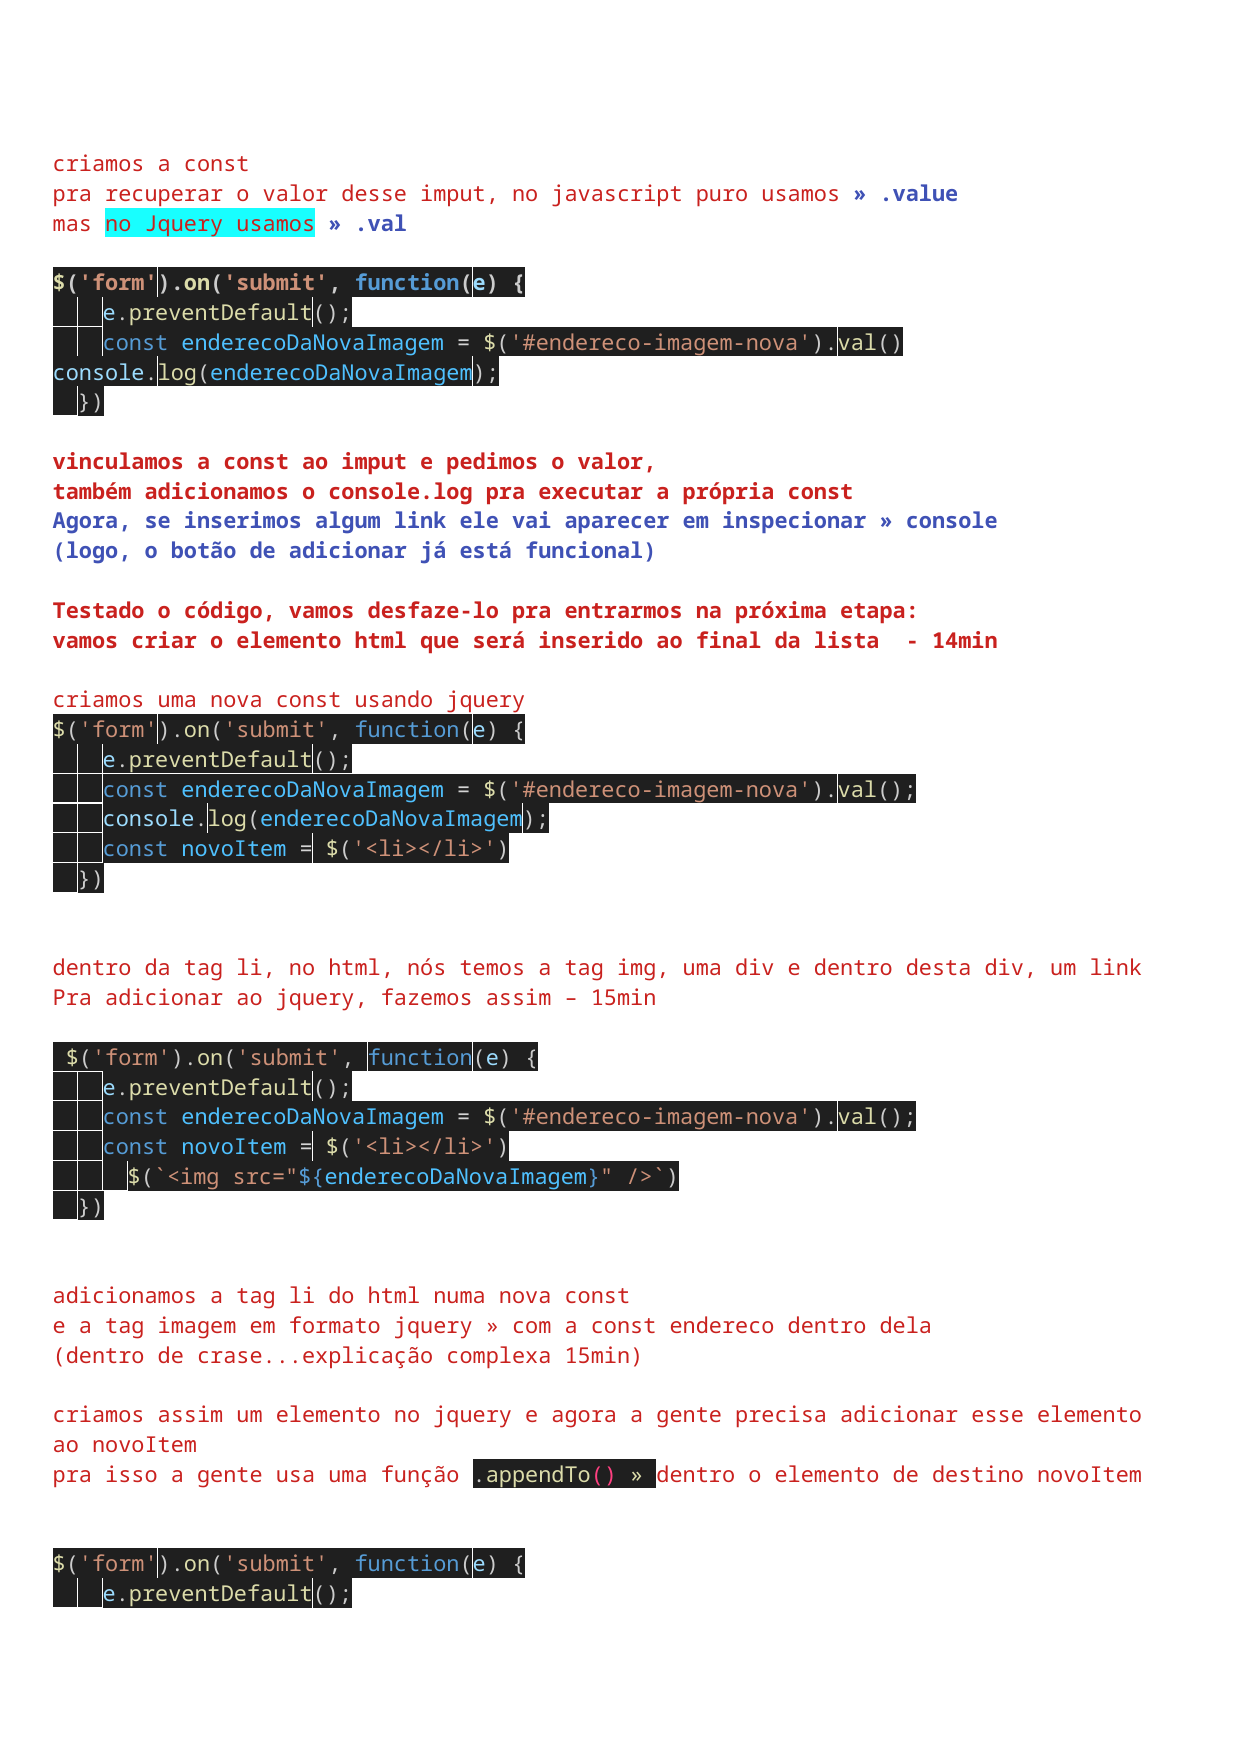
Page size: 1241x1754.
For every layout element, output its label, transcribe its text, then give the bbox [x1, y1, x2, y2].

text const enderecoDaNovaImagem = $('#endereco-imagem-nova').val(); [52, 773, 1192, 803]
text const novoItem = $('<li></li>') [52, 833, 1192, 863]
text dentro da tag li, no html, nós temos a tag img, uma div e dentro desta div, um link [52, 952, 1192, 982]
text vamos criar o elemento html que será inserido ao final da lista - 14min [52, 624, 1192, 654]
text }) [52, 863, 1192, 893]
text adicionamos a tag li do html numa nova const [52, 1280, 1192, 1310]
text $('form').on('submit', function(e) { [52, 714, 1192, 744]
text const enderecoDaNovaImagem = $('#endereco-imagem-nova').val() [52, 327, 1192, 356]
text criamos uma nova const usando jquery [52, 684, 1192, 714]
text Pra adicionar ao jquery, fazemos assim – 15min [52, 982, 1192, 1012]
text $('form').on('submit', function(e) { [52, 267, 1192, 297]
text }) [52, 1191, 1192, 1220]
text também adicionamos o console.log pra executar a própria const [52, 476, 1192, 505]
text const enderecoDaNovaImagem = $('#endereco-imagem-nova').val(); [52, 1101, 1192, 1131]
text console.log(enderecoDaNovaImagem); [52, 356, 1192, 386]
text e a tag imagem em formato jquery » com a const endereco dentro dela [52, 1310, 1192, 1339]
text e.preventDefault(); [52, 297, 1192, 327]
text }) [52, 386, 1192, 416]
text e.preventDefault(); [52, 1578, 1192, 1608]
text e.preventDefault(); [52, 744, 1192, 773]
text vinculamos a const ao imput e pedimos o valor, [52, 446, 1192, 476]
text (dentro de crase...explicação complexa 15min) [52, 1339, 1192, 1369]
text pra recuperar o valor desse imput, no javascript puro usamos » .value [52, 178, 1192, 207]
text (logo, o botão de adicionar já está funcional) [52, 535, 1192, 565]
text Agora, se inserimos algum link ele vai aparecer em inspecionar » console [52, 505, 1192, 535]
text ao novoItem [52, 1429, 1192, 1459]
text $('form').on('submit', function(e) { [52, 1042, 1192, 1071]
text criamos assim um elemento no jquery e agora a gente precisa adicionar esse elemento [52, 1399, 1192, 1429]
text pra isso a gente usa uma função .appendTo() » dentro o elemento de destino novoItem [52, 1459, 1192, 1488]
text console.log(enderecoDaNovaImagem); [52, 803, 1192, 833]
text mas no Jquery usamos » .val [52, 207, 1192, 237]
text $(`<img src="${enderecoDaNovaImagem}" />`) [52, 1161, 1192, 1191]
text criamos a const [52, 148, 1192, 178]
text $('form').on('submit', function(e) { [52, 1548, 1192, 1578]
text Testado o código, vamos desfaze-lo pra entrarmos na próxima etapa: [52, 595, 1192, 624]
text e.preventDefault(); [52, 1071, 1192, 1101]
text const novoItem = $('<li></li>') [52, 1131, 1192, 1161]
